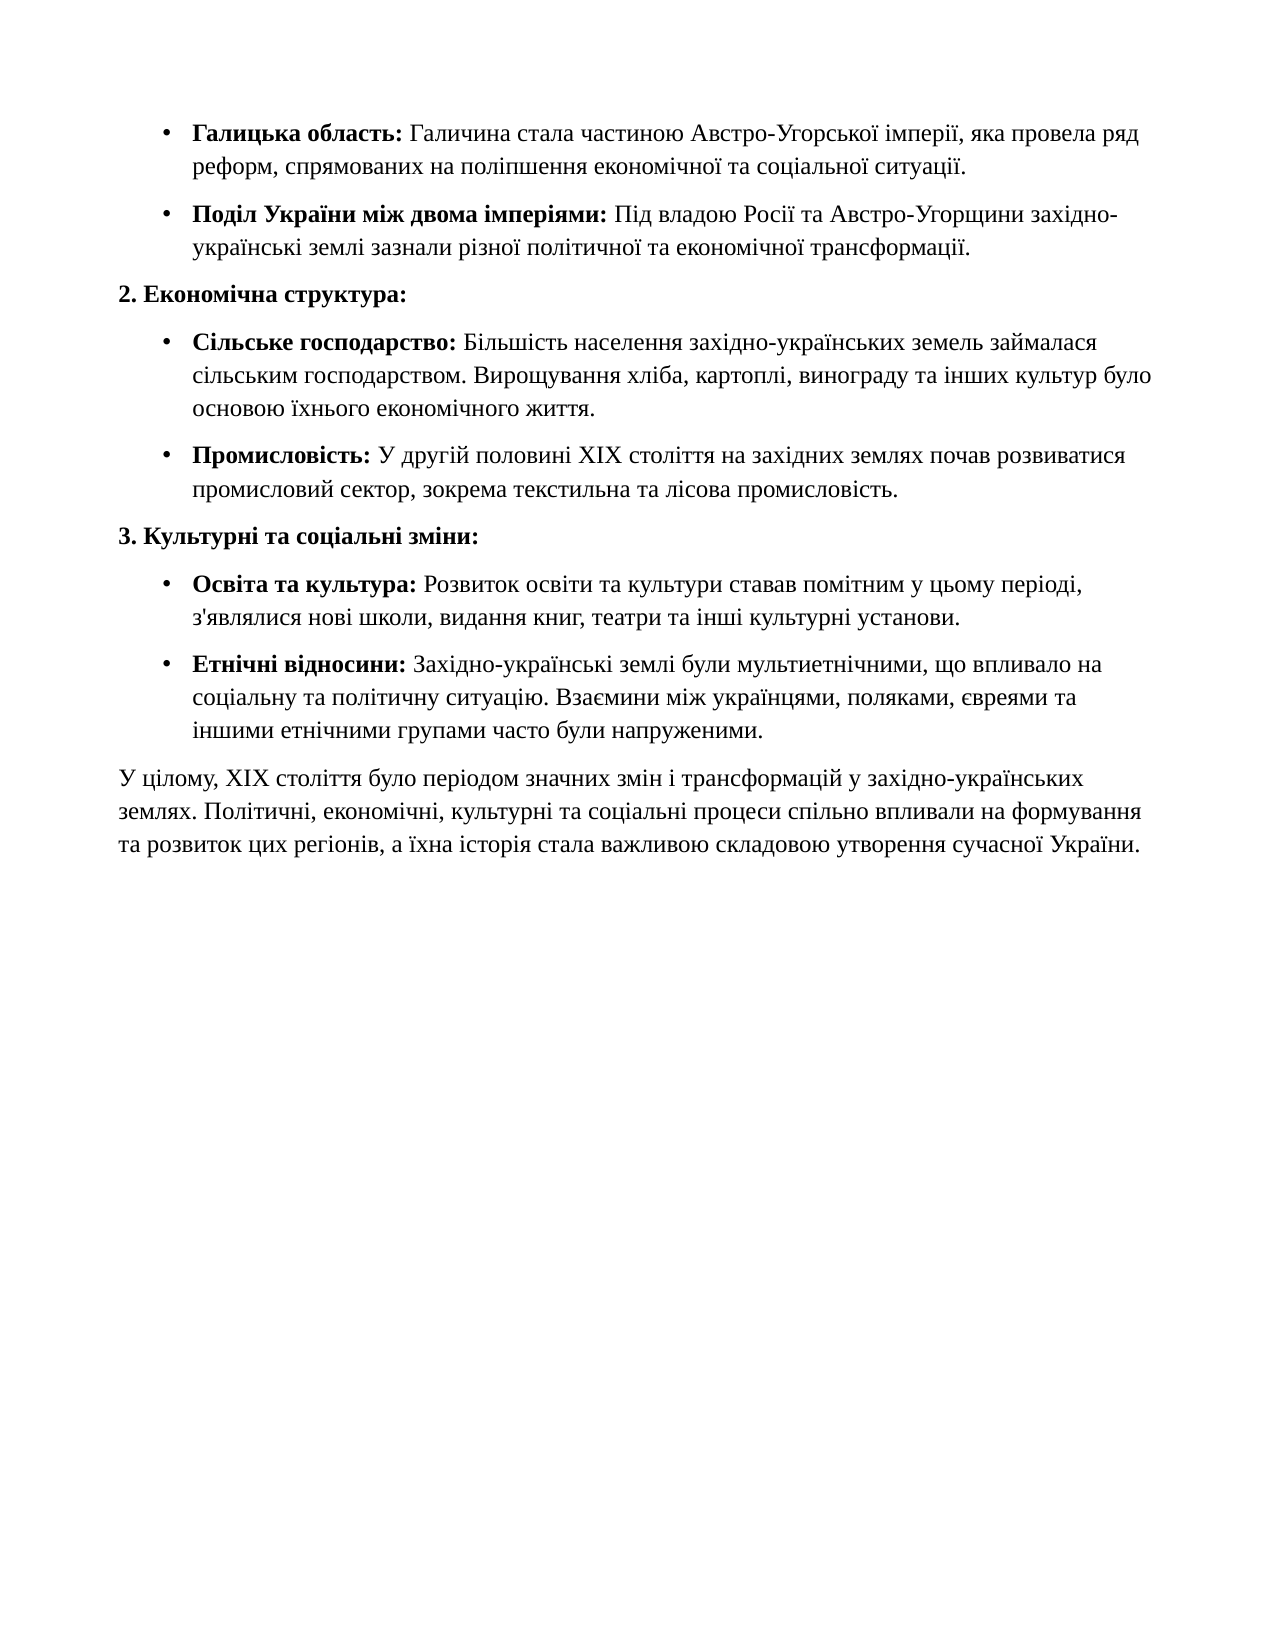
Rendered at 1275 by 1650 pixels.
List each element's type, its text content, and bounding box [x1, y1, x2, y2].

text 2. Економічна структура: [118, 279, 1157, 308]
list Освіта та культура: Розвиток освіти та культури ставав помітним у цьому періоді, з'являлися нові школи, видання книг, театри та інші культурні установи. [162, 569, 1157, 631]
list Етнічні відносини: Західно-українські землі були мультиетнічними, що впливало на соціальну та політичну ситуацію. Взаємини між українцями, поляками, євреями та іншими етнічними групами часто були напруженими. [162, 649, 1157, 744]
list Поділ України між двома імперіями: Під владою Росії та Австро-Угорщини західно-українські землі зазнали різної політичної та економічної трансформації. [162, 199, 1157, 261]
text У цілому, XIX століття було періодом значних змін і трансформацій у західно-українських землях. Політичні, економічні, культурні та соціальні процеси спільно впливали на формування та розвиток цих регіонів, а їхна історія стала важливою складовою утворення сучасної України. [118, 763, 1157, 858]
list Галицька область: Галичина стала частиною Австро-Угорської імперії, яка провела ряд реформ, спрямованих на поліпшення економічної та соціальної ситуації. [162, 118, 1157, 180]
text 3. Культурні та соціальні зміни: [118, 521, 1157, 550]
list Промисловість: У другій половині XIX століття на західних землях почав розвиватися промисловий сектор, зокрема текстильна та лісова промисловість. [162, 441, 1157, 502]
list Сільське господарство: Більшість населення західно-українських земель займалася сільським господарством. Вирощування хліба, картоплі, винограду та інших культур було основою їхнього економічного життя. [162, 327, 1157, 422]
